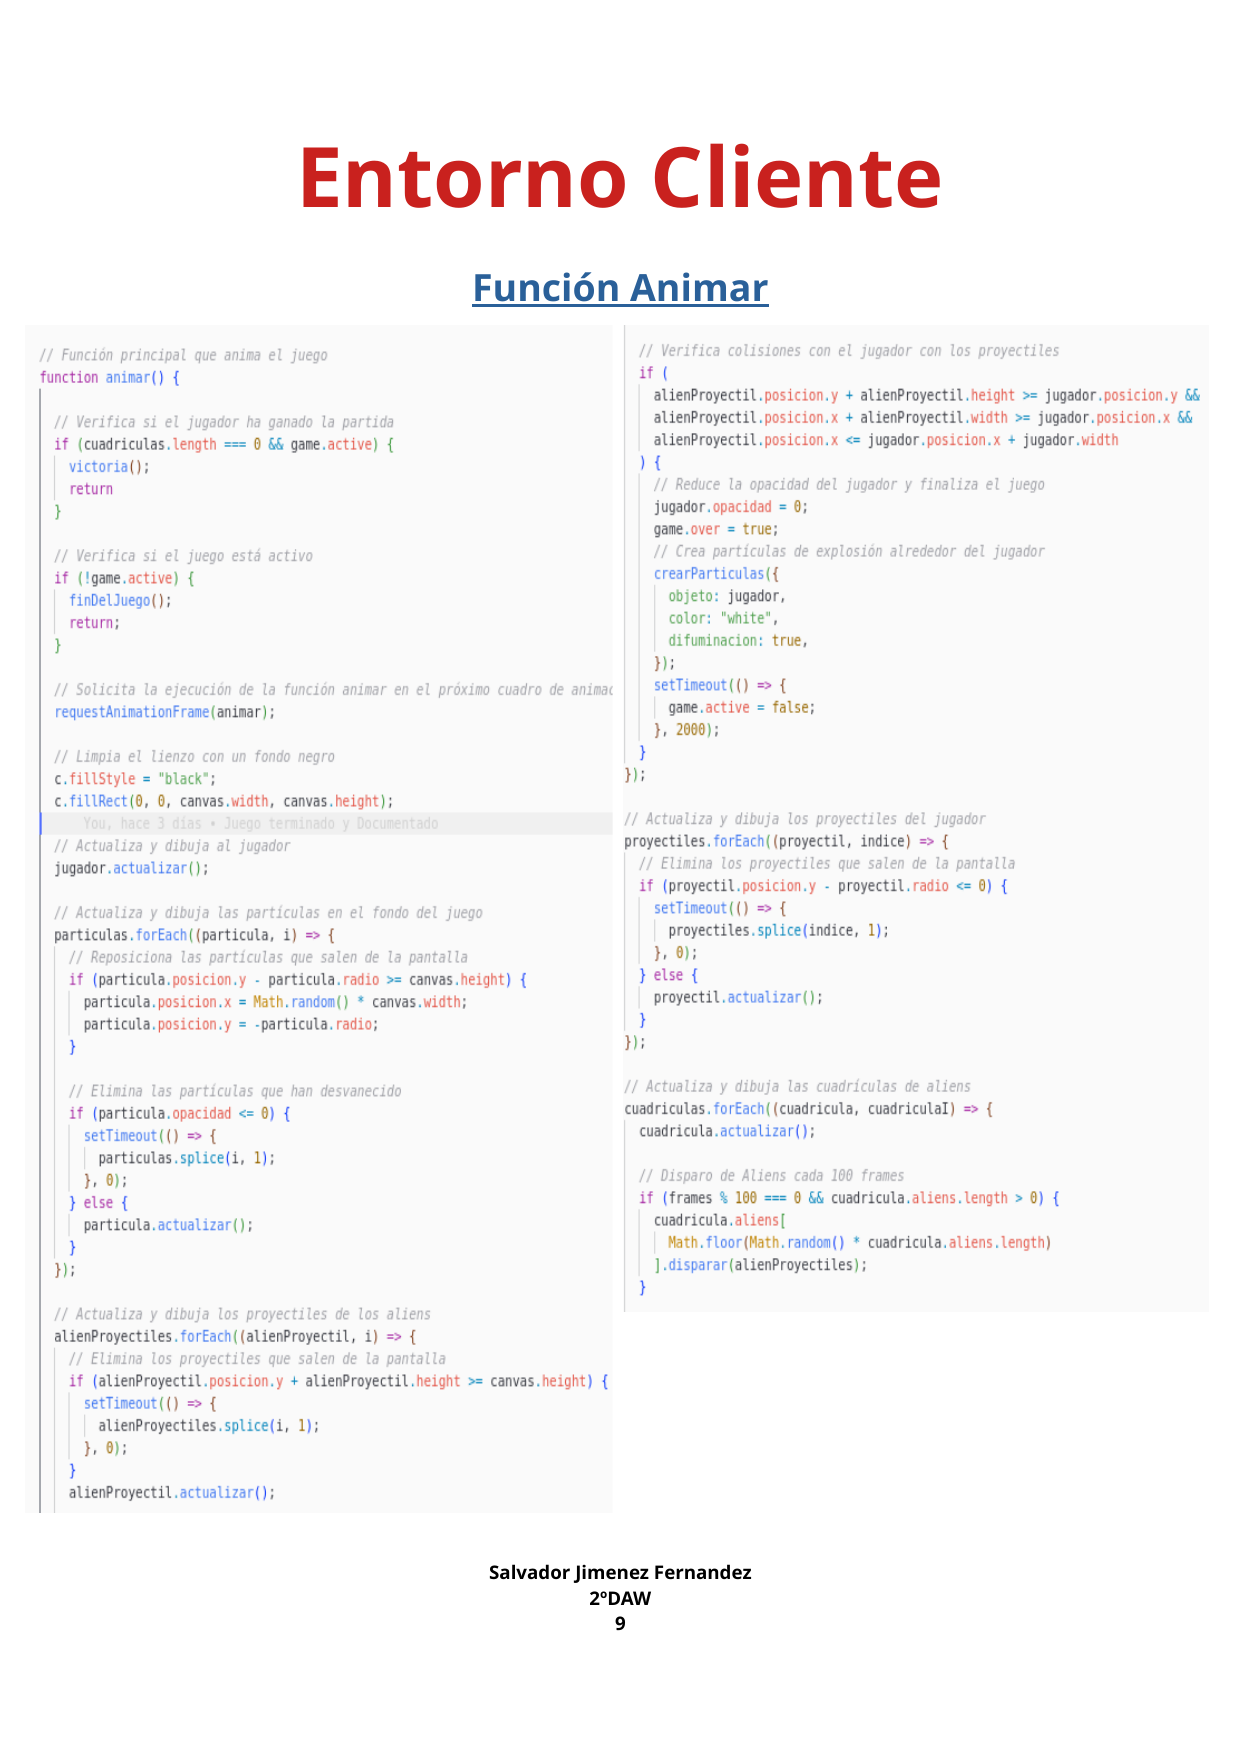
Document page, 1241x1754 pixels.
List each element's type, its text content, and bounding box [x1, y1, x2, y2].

text Función Animar [118, 261, 1122, 312]
picture [623, 325, 1209, 1312]
picture [25, 325, 613, 1513]
